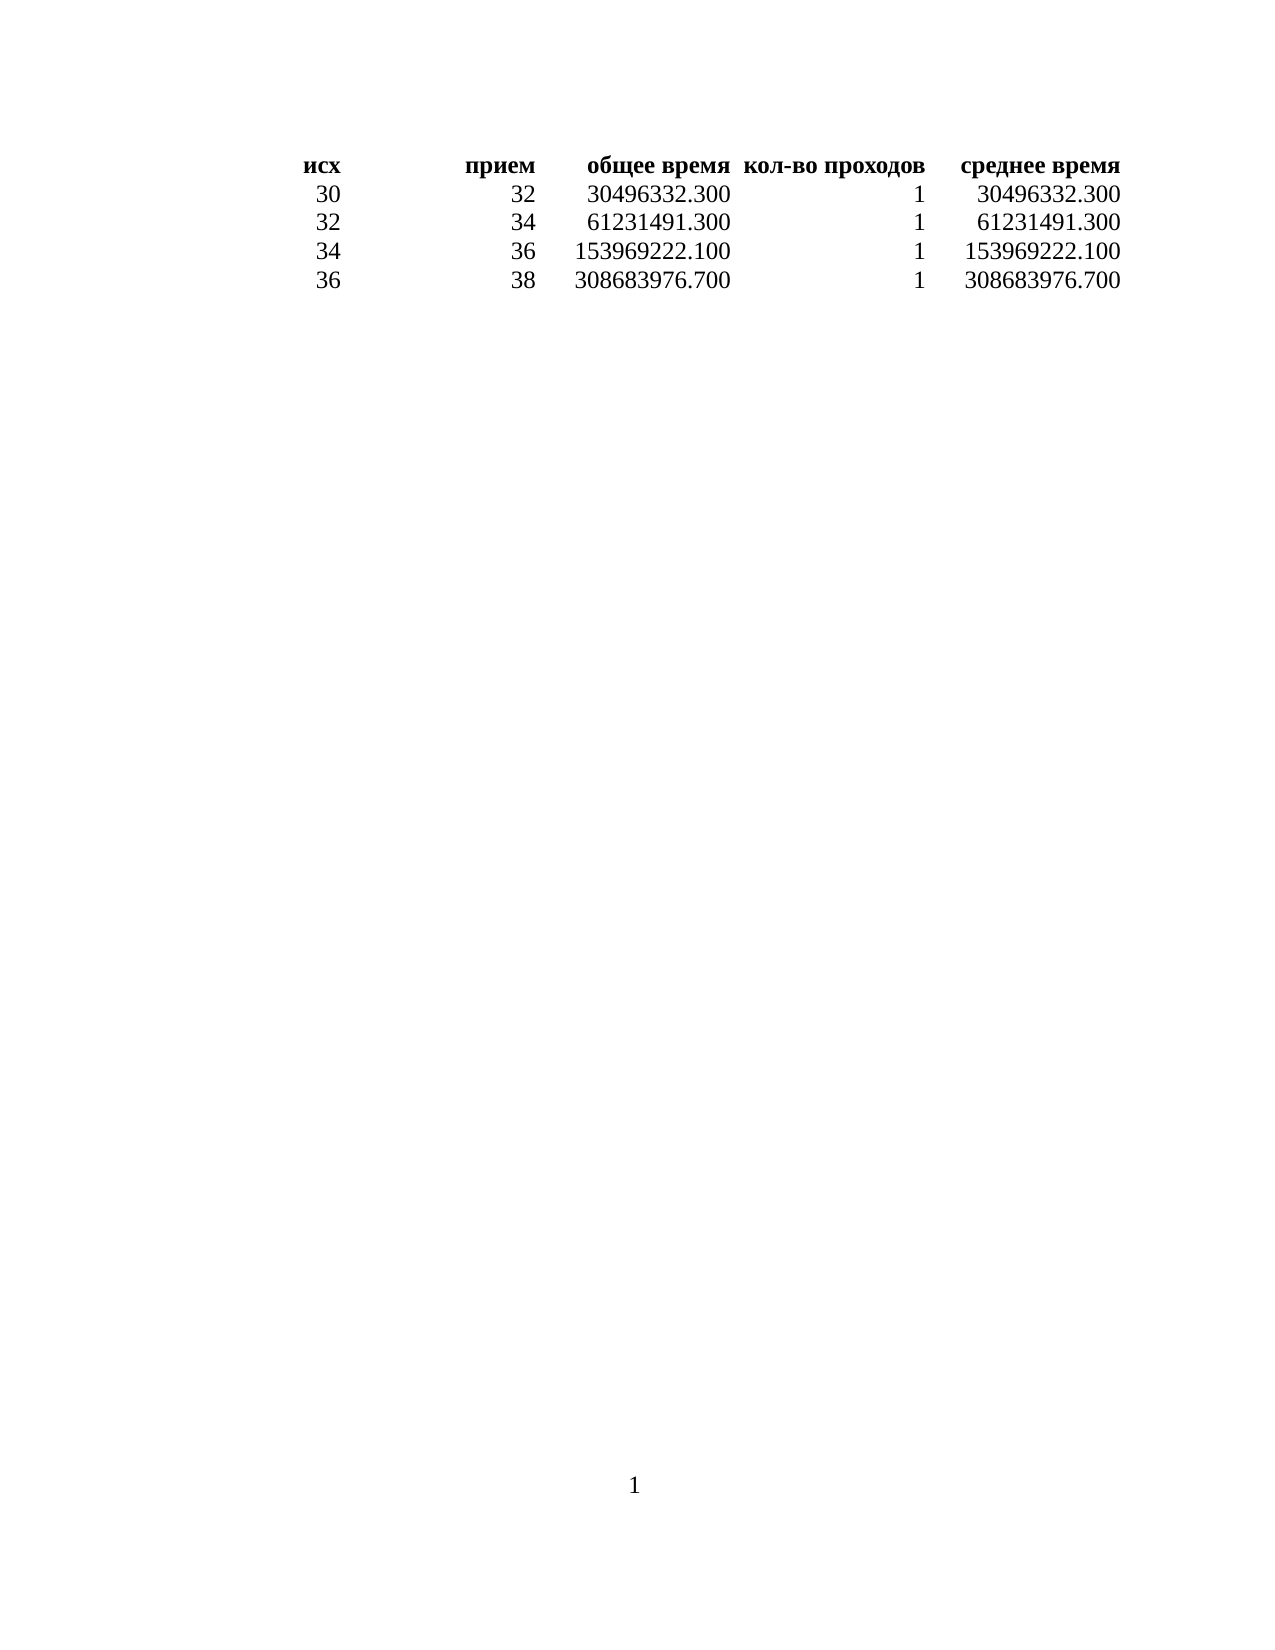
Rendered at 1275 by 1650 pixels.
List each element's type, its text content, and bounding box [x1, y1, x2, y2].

table_cell 1 [735, 208, 930, 236]
table_cell 30496332.300 [540, 179, 735, 207]
table_cell 32 [345, 179, 540, 207]
table_cell 153969222.100 [540, 236, 735, 265]
table_header среднее время [930, 150, 1125, 179]
table_cell 1 [735, 179, 930, 207]
table_cell 36 [150, 265, 345, 294]
table_cell 308683976.700 [540, 265, 735, 294]
table_header исх [150, 150, 345, 179]
table_cell 153969222.100 [930, 236, 1125, 265]
table_cell 30 [150, 179, 345, 207]
table_cell 30496332.300 [930, 179, 1125, 207]
table_cell 1 [735, 265, 930, 294]
table_cell 38 [345, 265, 540, 294]
table_header кол-во проходов [735, 150, 930, 179]
table_cell 36 [345, 236, 540, 265]
table_cell 32 [150, 208, 345, 236]
table_cell 308683976.700 [930, 265, 1125, 294]
table_cell 61231491.300 [540, 208, 735, 236]
table_cell 1 [735, 236, 930, 265]
table_cell 61231491.300 [930, 208, 1125, 236]
table_cell 34 [150, 236, 345, 265]
table_cell 34 [345, 208, 540, 236]
table_header общее время [540, 150, 735, 179]
table_header прием [345, 150, 540, 179]
